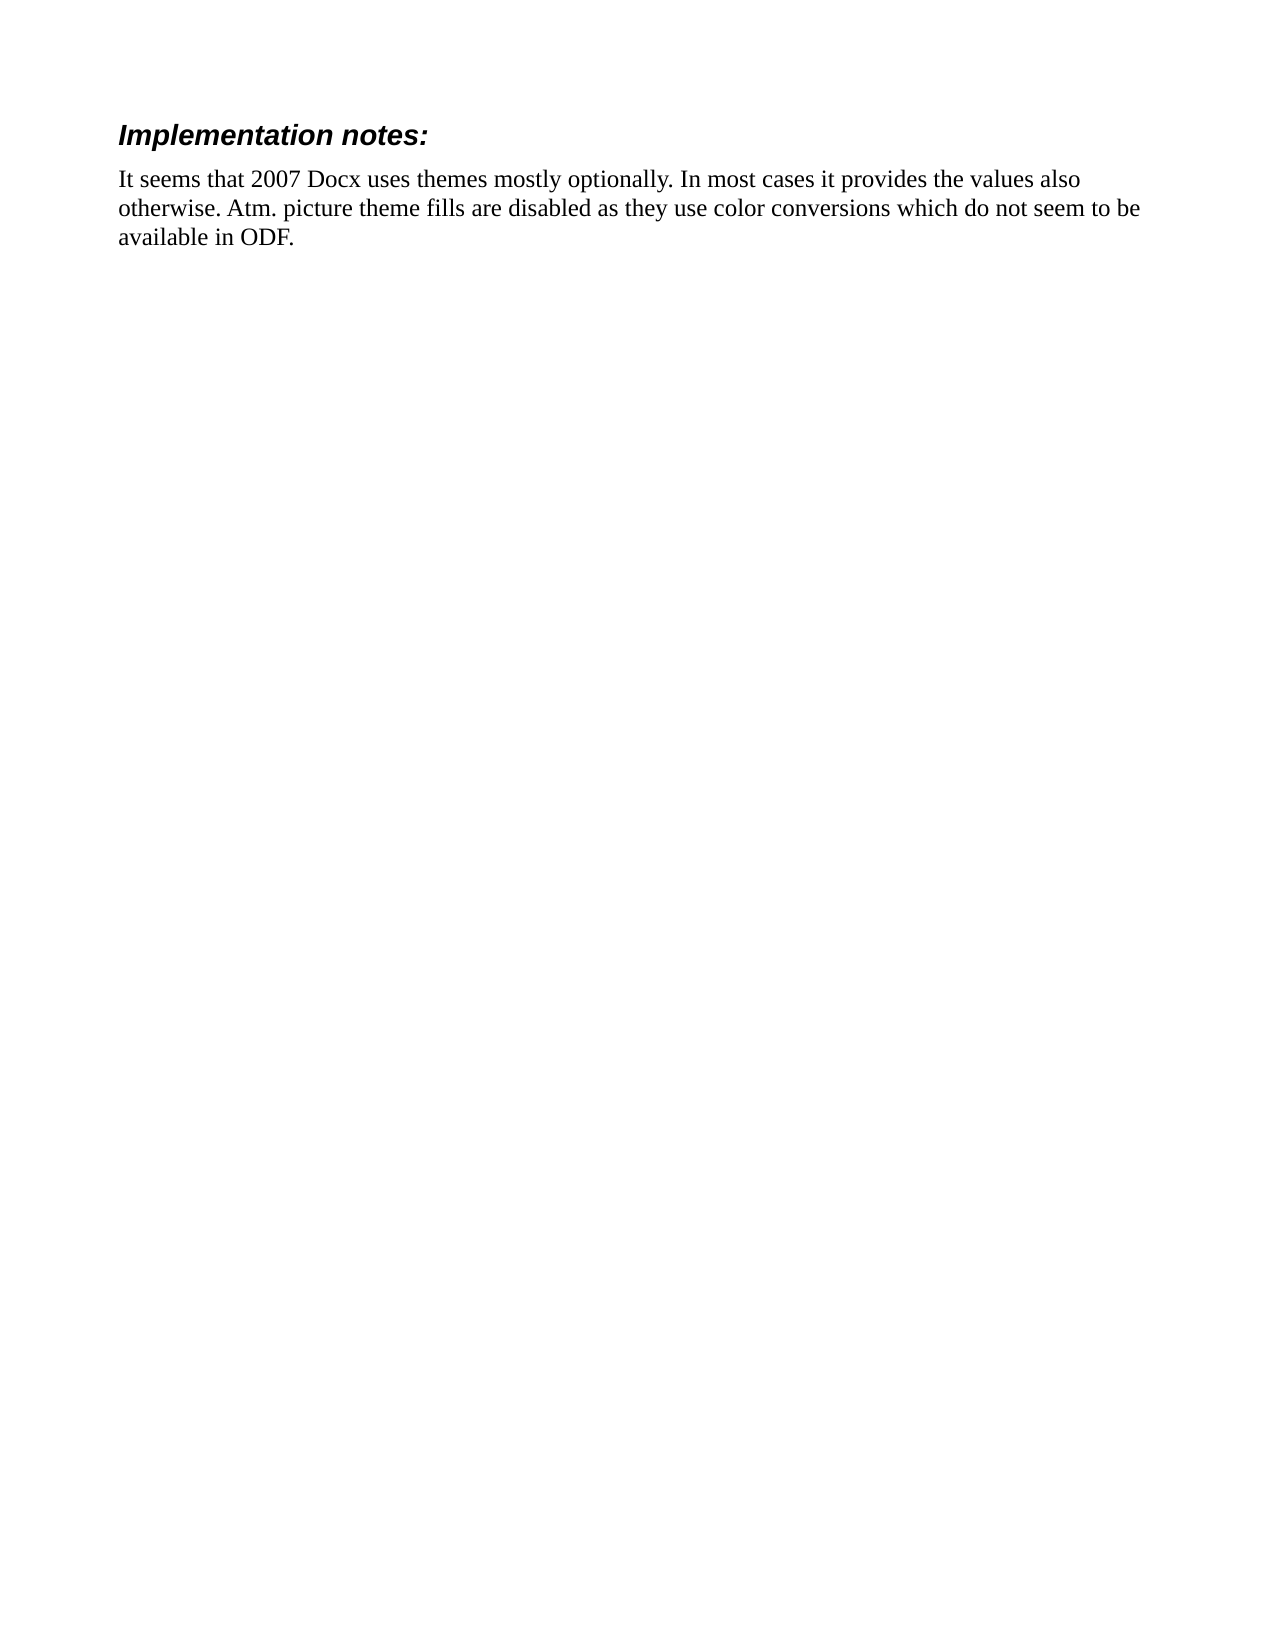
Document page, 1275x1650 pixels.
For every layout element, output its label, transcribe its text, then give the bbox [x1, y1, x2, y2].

text It seems that 2007 Docx uses themes mostly optionally. In most cases it provides the values also otherwise. Atm. picture theme fills are disabled as they use color conversions which do not seem to be available in ODF. [118, 164, 1157, 250]
subtitle Implementation notes: [118, 118, 1157, 152]
